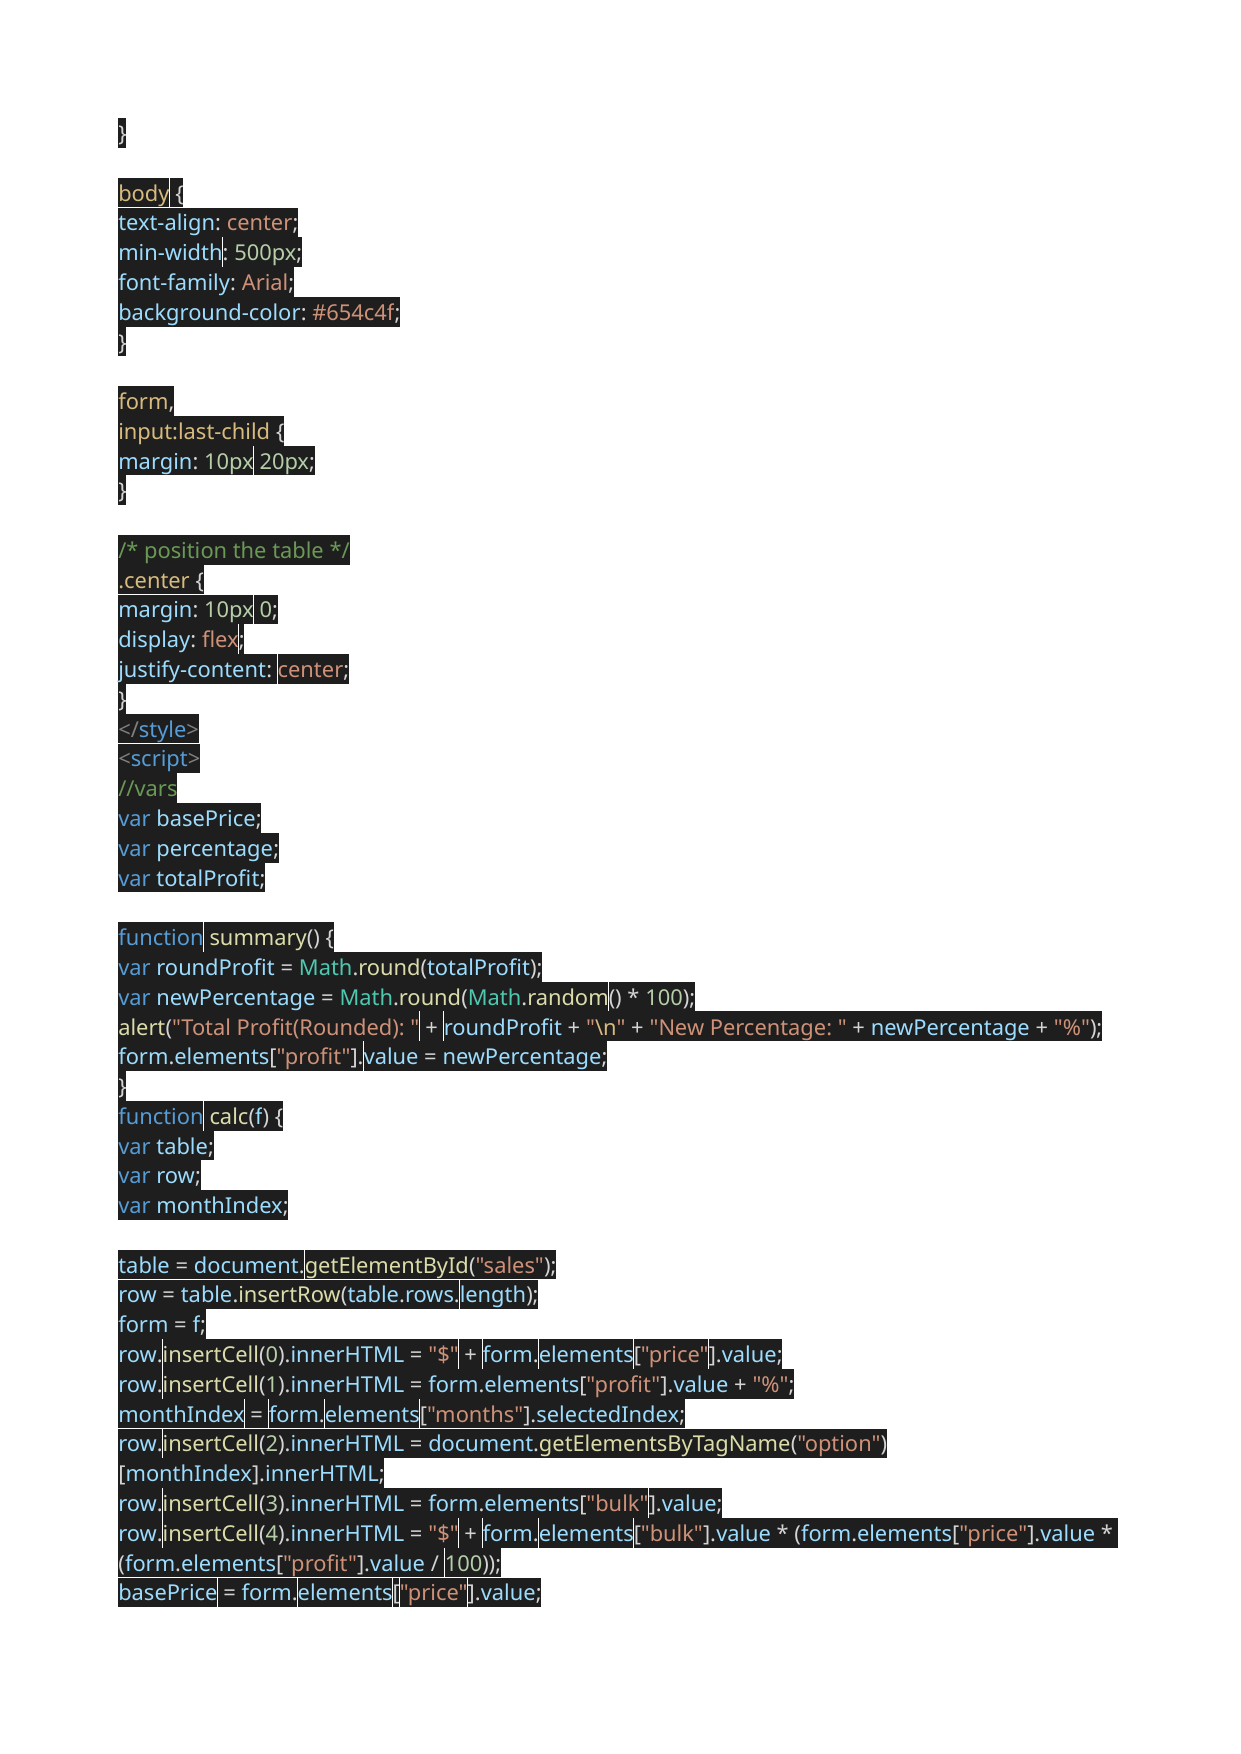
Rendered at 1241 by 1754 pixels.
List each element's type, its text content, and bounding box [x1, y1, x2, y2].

text margin: 10px 20px; [118, 446, 1122, 475]
text var table; [118, 1131, 1122, 1160]
text var monthIndex; [118, 1190, 1122, 1220]
text row.insertCell(2).innerHTML = document.getElementsByTagName("option")[monthIndex].innerHTML; [118, 1428, 1122, 1488]
text </style> [118, 714, 1122, 743]
text function summary() { [118, 922, 1122, 952]
text /* position the table */ [118, 535, 1122, 565]
text <script> [118, 743, 1122, 773]
text row.insertCell(0).innerHTML = "$" + form.elements["price"].value; [118, 1339, 1122, 1369]
text } [118, 684, 1122, 714]
text var basePrice; [118, 803, 1122, 833]
text form, [118, 386, 1122, 416]
text } [118, 475, 1122, 505]
text display: flex; [118, 624, 1122, 654]
text function calc(f) { [118, 1101, 1122, 1131]
text form.elements["profit"].value = newPercentage; [118, 1041, 1122, 1071]
text alert("Total Profit(Rounded): " + roundProfit + "\n" + "New Percentage: " + newPercentage + "%"); [118, 1011, 1122, 1041]
text input:last-child { [118, 416, 1122, 446]
text body { [118, 178, 1122, 207]
text text-align: center; [118, 207, 1122, 237]
text var row; [118, 1160, 1122, 1190]
text } [118, 118, 1122, 148]
text margin: 10px 0; [118, 594, 1122, 624]
text basePrice = form.elements["price"].value; [118, 1577, 1122, 1607]
text min-width: 500px; [118, 237, 1122, 267]
text var roundProfit = Math.round(totalProfit); [118, 952, 1122, 982]
text form = f; [118, 1309, 1122, 1339]
text //vars [118, 773, 1122, 803]
text row.insertCell(1).innerHTML = form.elements["profit"].value + "%"; [118, 1369, 1122, 1399]
text var totalProfit; [118, 863, 1122, 892]
text background-color: #654c4f; [118, 297, 1122, 327]
text } [118, 327, 1122, 356]
text table = document.getElementById("sales"); [118, 1250, 1122, 1279]
text var percentage; [118, 833, 1122, 863]
text .center { [118, 565, 1122, 594]
text row.insertCell(4).innerHTML = "$" + form.elements["bulk"].value * (form.elements["price"].value * (form.elements["profit"].value / 100)); [118, 1518, 1122, 1577]
text justify-content: center; [118, 654, 1122, 684]
text } [118, 1071, 1122, 1101]
text row = table.insertRow(table.rows.length); [118, 1279, 1122, 1309]
text monthIndex = form.elements["months"].selectedIndex; [118, 1399, 1122, 1428]
text row.insertCell(3).innerHTML = form.elements["bulk"].value; [118, 1488, 1122, 1518]
text var newPercentage = Math.round(Math.random() * 100); [118, 982, 1122, 1011]
text font-family: Arial; [118, 267, 1122, 297]
